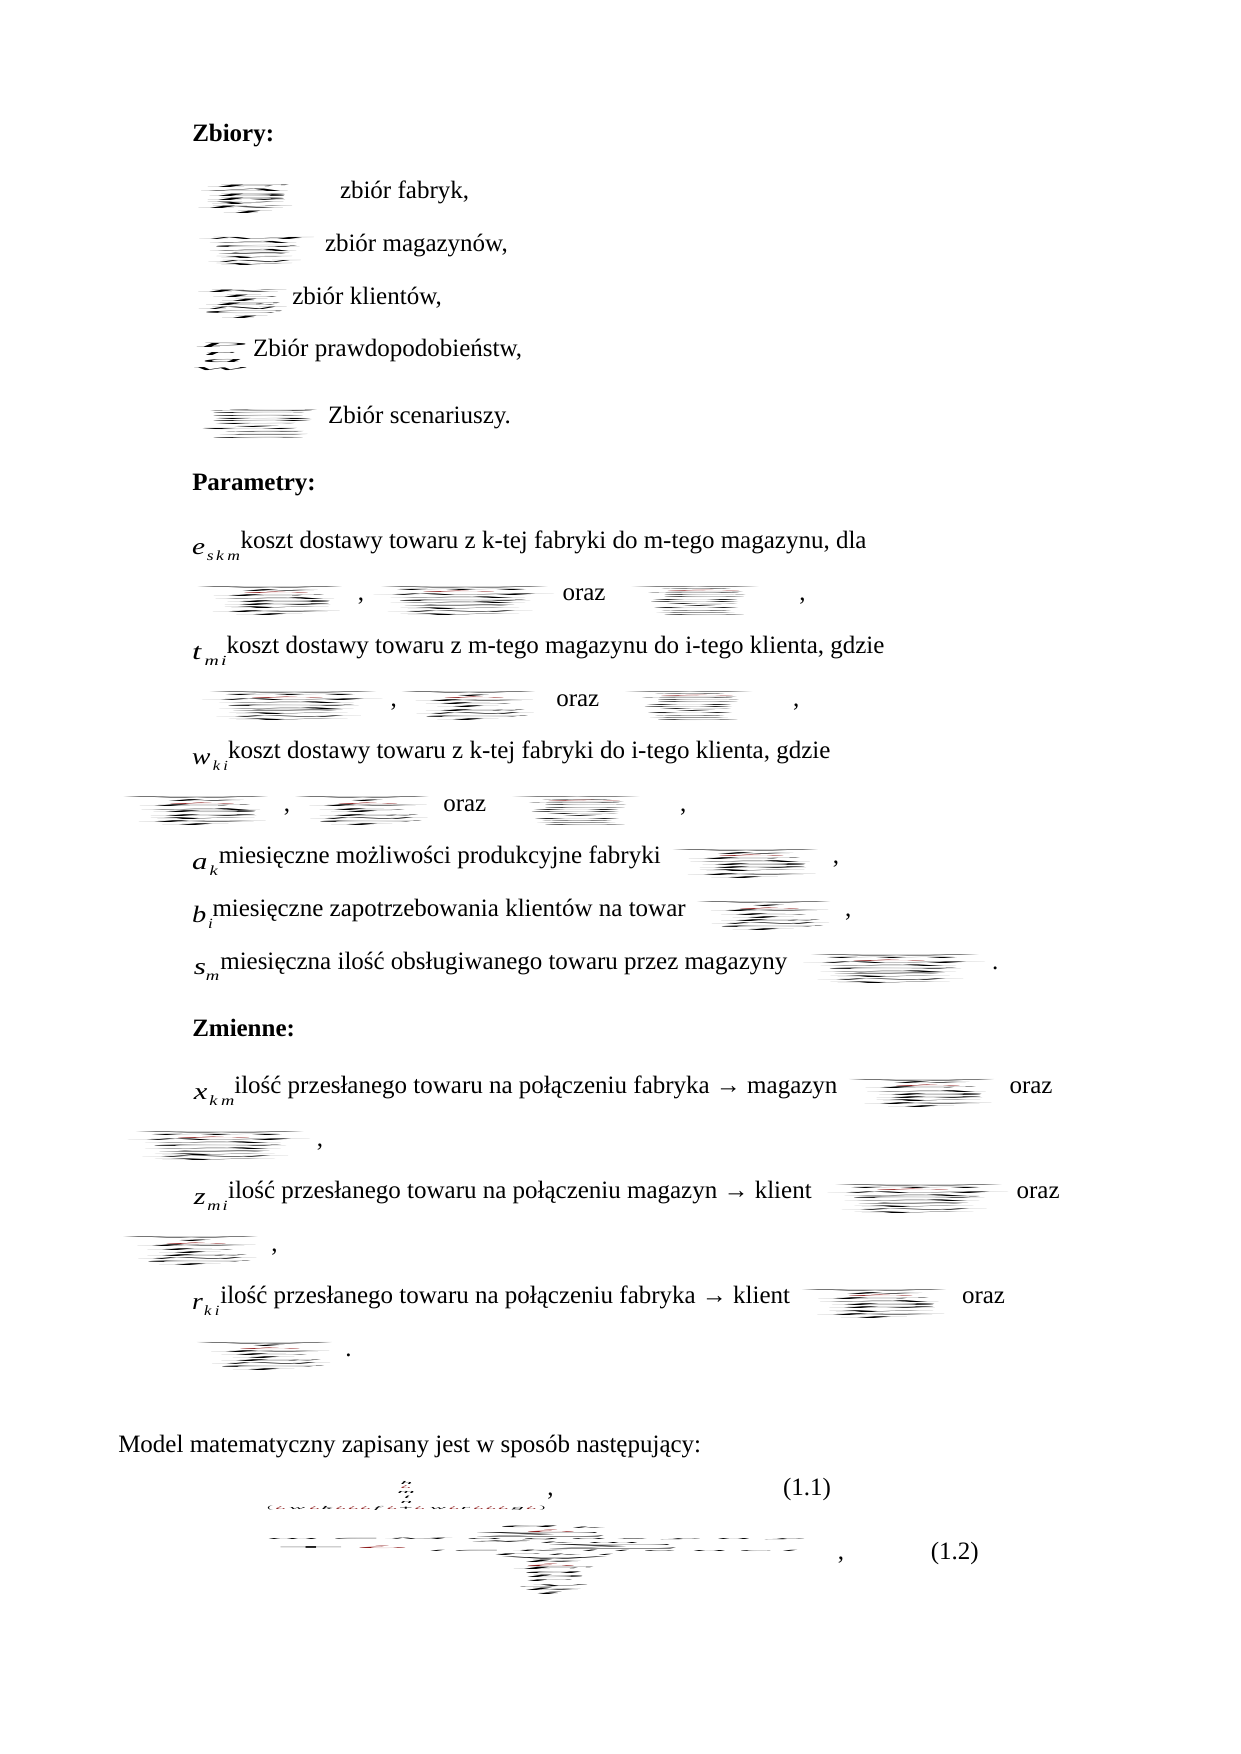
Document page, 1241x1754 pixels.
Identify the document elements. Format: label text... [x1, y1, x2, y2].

text Zbiory: [118, 118, 1122, 147]
text miesięczne możliwości produkcyjne fabryki , [118, 841, 1122, 879]
text miesięczne zapotrzebowania klientów na towar , [118, 893, 1122, 931]
text Zbiór prawdopodobieństw, [118, 333, 1122, 372]
text ilość przesłanego towaru na połączeniu fabryka → magazyn oraz , [118, 1070, 1122, 1161]
text ilość przesłanego towaru na połączeniu magazyn → klient oraz , [118, 1175, 1122, 1266]
text Zbiór scenariuszy. [118, 400, 1122, 439]
text koszt dostawy towaru z k-tej fabryki do m-tego magazynu, dla ,oraz, [118, 525, 1122, 616]
text koszt dostawy towaru z m-tego magazynu do i-tego klienta, gdzie , oraz, [118, 630, 1122, 721]
text , (1.2) [118, 1525, 1122, 1595]
text zbiór klientów, [118, 281, 1122, 319]
text Parametry: [118, 467, 1122, 496]
text Zmienne: [118, 1013, 1122, 1041]
text zbiór fabryk, [118, 176, 1122, 214]
text ilość przesłanego towaru na połączeniu fabryka → klient oraz . [118, 1281, 1122, 1371]
text koszt dostawy towaru z k-tej fabryki do i-tego klienta, gdzie ,oraz, [118, 735, 1122, 826]
text Model matematyczny zapisany jest w sposób następujący: [118, 1429, 1122, 1458]
text miesięczna ilość obsługiwanego towaru przez magazyny . [118, 946, 1122, 984]
text , (1.1) [118, 1472, 1122, 1510]
text zbiór magazynów, [118, 228, 1122, 266]
